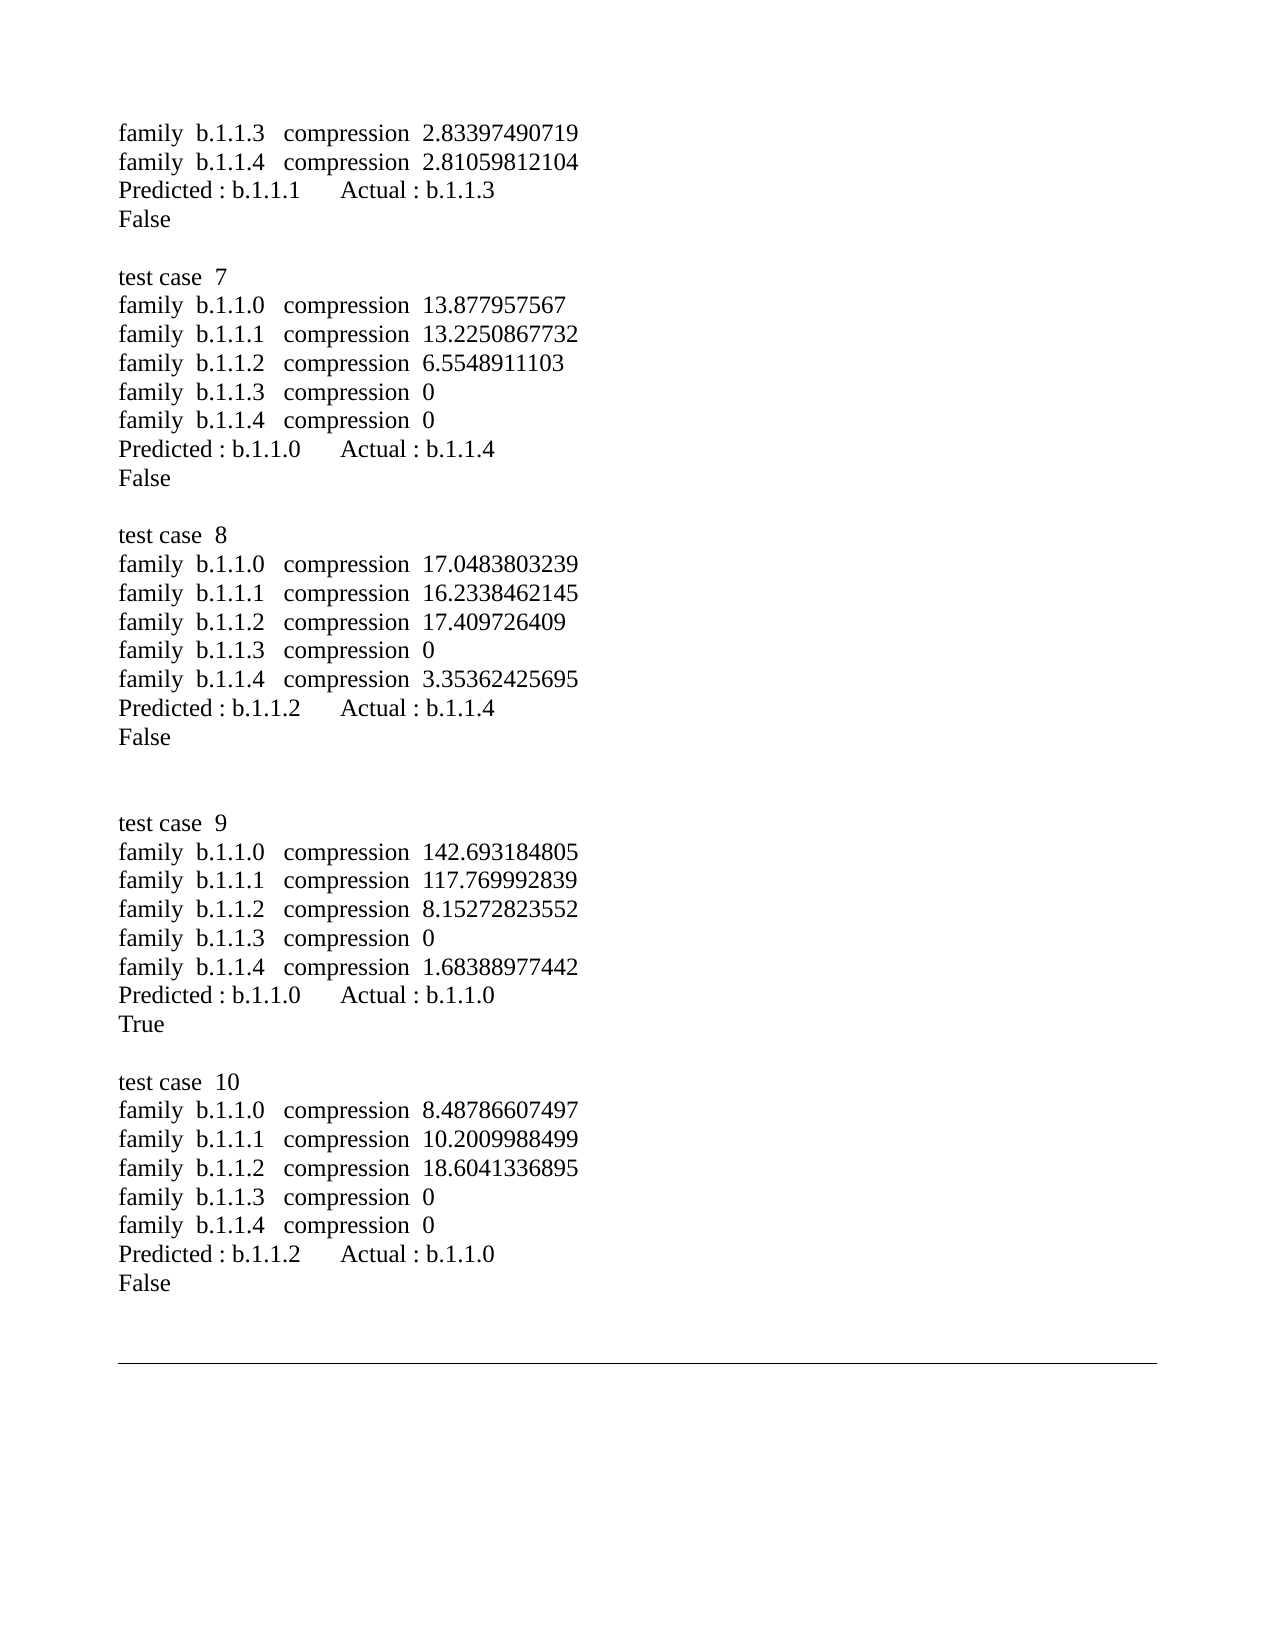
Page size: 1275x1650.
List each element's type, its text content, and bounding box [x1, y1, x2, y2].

text family b.1.1.4 compression 0 [118, 1211, 1157, 1239]
text test case 10 [118, 1067, 1157, 1096]
text family b.1.1.1 compression 13.2250867732 [118, 319, 1157, 348]
text test case 8 [118, 521, 1157, 549]
text family b.1.1.3 compression 0 [118, 923, 1157, 952]
text False [118, 463, 1157, 492]
text family b.1.1.4 compression 0 [118, 406, 1157, 434]
text test case 9 [118, 808, 1157, 837]
text family b.1.1.4 compression 2.81059812104 [118, 147, 1157, 176]
text family b.1.1.0 compression 142.693184805 [118, 837, 1157, 866]
text family b.1.1.0 compression 13.877957567 [118, 291, 1157, 319]
text family b.1.1.1 compression 10.2009988499 [118, 1124, 1157, 1153]
text Predicted : b.1.1.0 Actual : b.1.1.4 [118, 434, 1157, 463]
text family b.1.1.0 compression 17.0483803239 [118, 549, 1157, 578]
text Predicted : b.1.1.0 Actual : b.1.1.0 [118, 981, 1157, 1009]
text False [118, 722, 1157, 751]
text family b.1.1.2 compression 18.6041336895 [118, 1153, 1157, 1182]
text family b.1.1.3 compression 0 [118, 636, 1157, 664]
text Predicted : b.1.1.2 Actual : b.1.1.0 [118, 1239, 1157, 1268]
text Predicted : b.1.1.2 Actual : b.1.1.4 [118, 693, 1157, 722]
text family b.1.1.2 compression 8.15272823552 [118, 894, 1157, 923]
text False [118, 204, 1157, 233]
text family b.1.1.1 compression 117.769992839 [118, 866, 1157, 894]
text family b.1.1.4 compression 1.68388977442 [118, 952, 1157, 981]
text False [118, 1268, 1157, 1297]
text Predicted : b.1.1.1 Actual : b.1.1.3 [118, 176, 1157, 204]
text test case 7 [118, 262, 1157, 291]
text family b.1.1.3 compression 2.83397490719 [118, 118, 1157, 147]
text family b.1.1.2 compression 6.5548911103 [118, 348, 1157, 377]
text True [118, 1009, 1157, 1038]
text family b.1.1.3 compression 0 [118, 377, 1157, 406]
text family b.1.1.3 compression 0 [118, 1182, 1157, 1211]
text family b.1.1.4 compression 3.35362425695 [118, 664, 1157, 693]
text family b.1.1.1 compression 16.2338462145 [118, 578, 1157, 607]
text family b.1.1.0 compression 8.48786607497 [118, 1096, 1157, 1124]
text family b.1.1.2 compression 17.409726409 [118, 607, 1157, 636]
